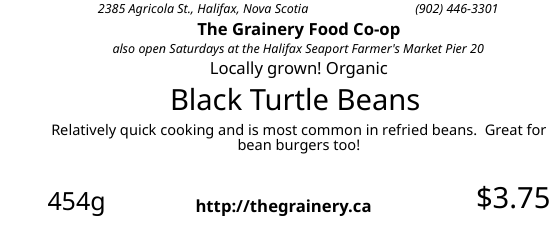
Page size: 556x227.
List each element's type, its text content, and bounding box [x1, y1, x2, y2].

table_cell 454g [47, 175, 151, 217]
table_header 2385 Agricola St., Halifax, Nova Scotia (902) 446-3301 The Grainery Food Co-op also open Saturdays at the Halifax Seaport Farmer's Market Pier 20 [47, 0, 550, 57]
table_cell Locally grown! Organic Black Turtle Beans Relatively quick cooking and is most common in refried beans. Great for bean burgers too! [47, 57, 550, 175]
table_cell $3.75 [415, 175, 550, 217]
table_cell http://thegrainery.ca [151, 175, 415, 217]
